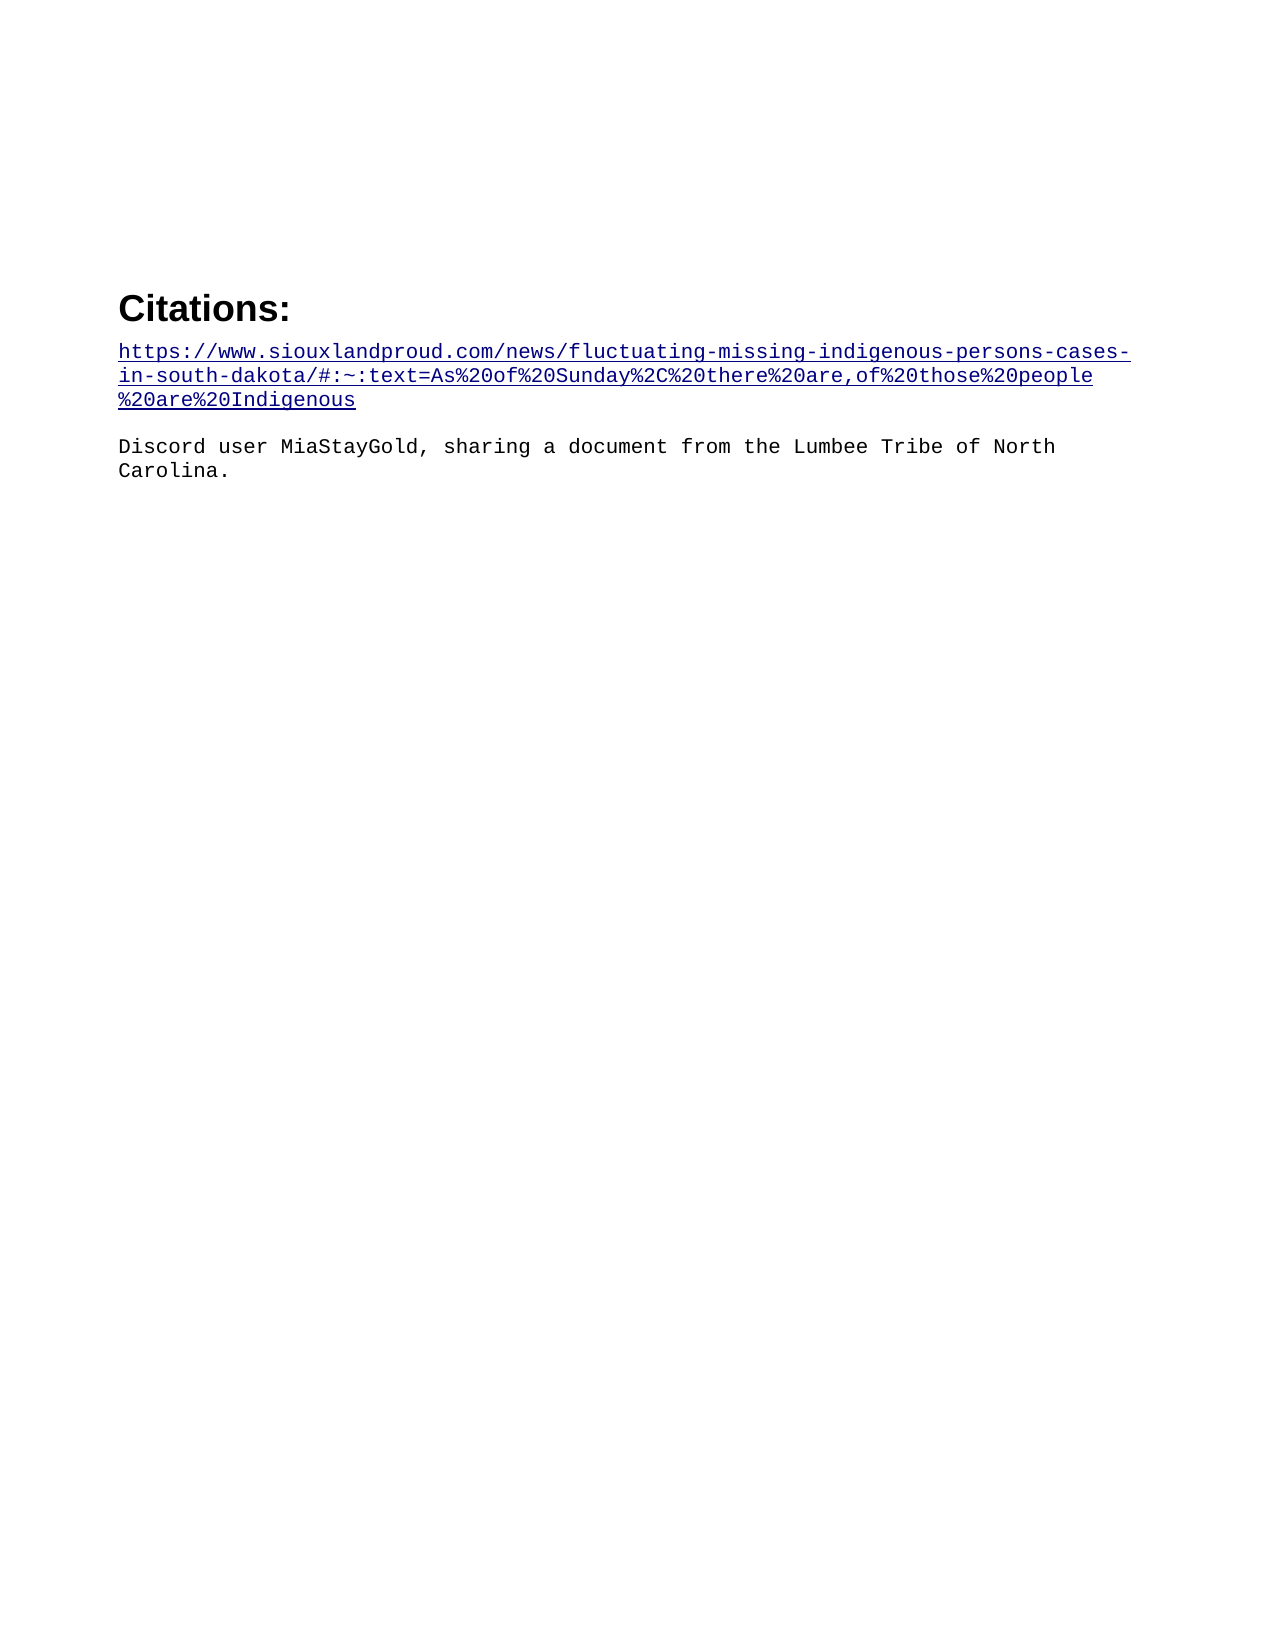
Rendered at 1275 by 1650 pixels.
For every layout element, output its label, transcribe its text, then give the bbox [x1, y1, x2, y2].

subtitle Citations: [118, 286, 1157, 329]
text Discord user MiaStayGold, sharing a document from the Lumbee Tribe of North Carolina. [118, 436, 1157, 483]
text https://www.siouxlandproud.com/news/fluctuating-missing-indigenous-persons-cases-in-south-dakota/#:~:text=As%20of%20Sunday%2C%20there%20are,of%20those%20people%20are%20Indigenous [118, 342, 1157, 412]
